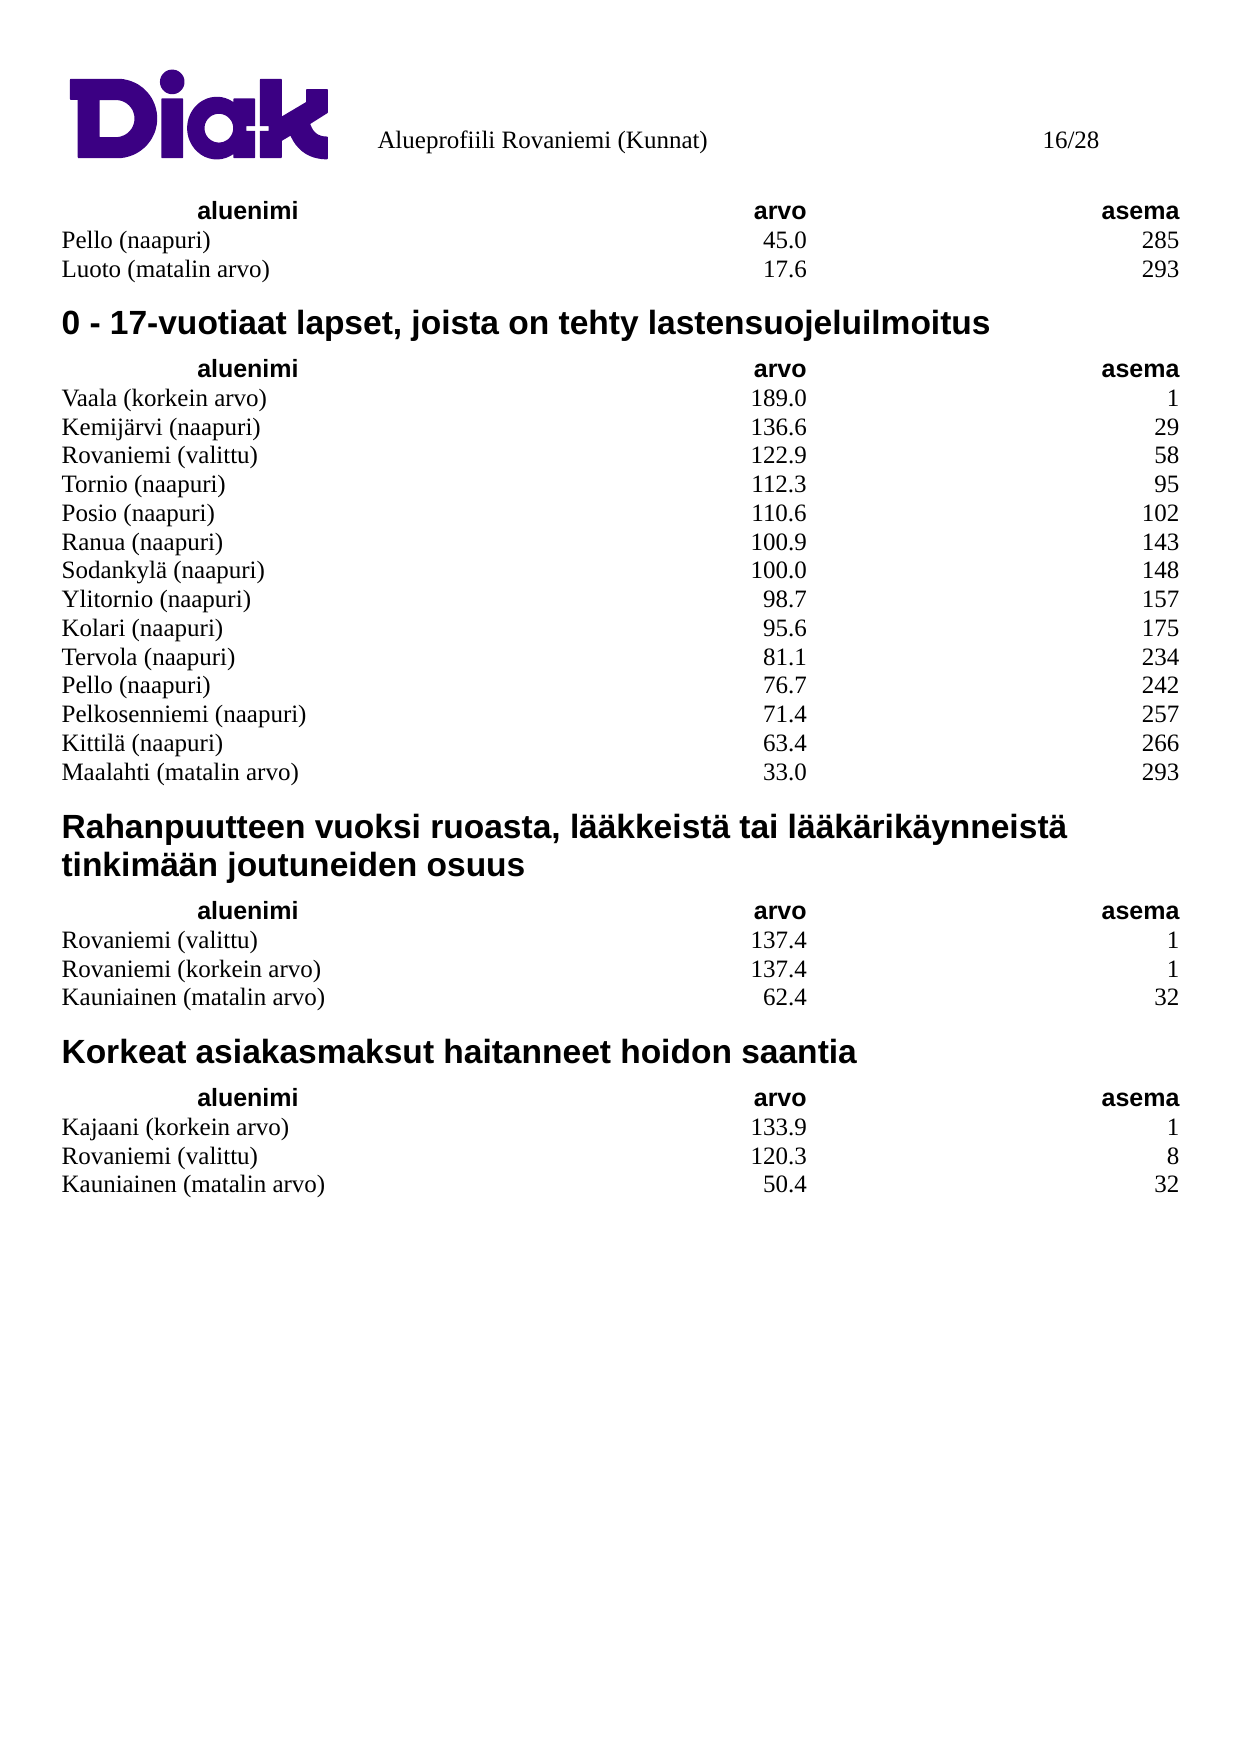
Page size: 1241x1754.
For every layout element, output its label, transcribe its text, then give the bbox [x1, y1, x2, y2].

table_cell Rovaniemi (valittu) [61, 441, 434, 469]
table_cell Kauniainen (matalin arvo) [61, 983, 434, 1011]
table_cell 266 [806, 728, 1179, 757]
table_cell 242 [806, 671, 1179, 699]
table_cell 189.0 [434, 383, 806, 412]
table_cell Pello (naapuri) [61, 671, 434, 699]
table_cell Ylitornio (naapuri) [61, 584, 434, 613]
table_header arvo [434, 196, 806, 225]
table_cell Sodankylä (naapuri) [61, 556, 434, 584]
table_cell 148 [806, 556, 1179, 584]
table_cell Vaala (korkein arvo) [61, 383, 434, 412]
table_header arvo [434, 896, 806, 925]
table_cell Luoto (matalin arvo) [61, 254, 434, 282]
table_cell 95.6 [434, 613, 806, 642]
table_header arvo [434, 1083, 806, 1112]
table_cell 1 [806, 954, 1179, 982]
table_cell 32 [806, 1170, 1179, 1198]
table_cell 71.4 [434, 699, 806, 728]
table_cell 157 [806, 584, 1179, 613]
table_header arvo [434, 354, 806, 383]
table_cell 285 [806, 225, 1179, 254]
subtitle Rahanpuutteen vuoksi ruoasta, lääkkeistä tai lääkärikäynneistä tinkimään joutuneiden osuus [61, 806, 1179, 884]
table_cell 63.4 [434, 728, 806, 757]
table_cell 81.1 [434, 642, 806, 671]
table_header aluenimi [61, 196, 434, 225]
table_cell Kittilä (naapuri) [61, 728, 434, 757]
table_cell 257 [806, 699, 1179, 728]
table_cell Tornio (naapuri) [61, 469, 434, 498]
table_cell 110.6 [434, 498, 806, 527]
table_cell 1 [806, 925, 1179, 954]
table_cell 293 [806, 254, 1179, 282]
table_header aluenimi [61, 1083, 434, 1112]
table_cell Posio (naapuri) [61, 498, 434, 527]
table_cell Rovaniemi (valittu) [61, 925, 434, 954]
table_header aluenimi [61, 354, 434, 383]
table_cell Rovaniemi (korkein arvo) [61, 954, 434, 982]
table_cell 143 [806, 527, 1179, 556]
table_cell 62.4 [434, 983, 806, 1011]
table_cell Kemijärvi (naapuri) [61, 412, 434, 441]
table_cell Pello (naapuri) [61, 225, 434, 254]
table_cell 1 [806, 383, 1179, 412]
table_cell 45.0 [434, 225, 806, 254]
table_cell Kolari (naapuri) [61, 613, 434, 642]
table_cell 137.4 [434, 925, 806, 954]
subtitle Korkeat asiakasmaksut haitanneet hoidon saantia [61, 1032, 1179, 1071]
table_cell Ranua (naapuri) [61, 527, 434, 556]
table_header aluenimi [61, 896, 434, 925]
table_cell 136.6 [434, 412, 806, 441]
table_cell 98.7 [434, 584, 806, 613]
table_cell Rovaniemi (valittu) [61, 1141, 434, 1169]
table_cell 100.0 [434, 556, 806, 584]
table_cell Kajaani (korkein arvo) [61, 1112, 434, 1141]
table_cell 133.9 [434, 1112, 806, 1141]
table_cell Kauniainen (matalin arvo) [61, 1170, 434, 1198]
table_cell 102 [806, 498, 1179, 527]
table_cell 50.4 [434, 1170, 806, 1198]
table_cell 293 [806, 757, 1179, 786]
subtitle 0 - 17-vuotiaat lapset, joista on tehty lastensuojeluilmoitus [61, 303, 1179, 342]
table_cell Maalahti (matalin arvo) [61, 757, 434, 786]
table_cell 17.6 [434, 254, 806, 282]
table_cell 33.0 [434, 757, 806, 786]
table_header asema [806, 354, 1179, 383]
table_cell 112.3 [434, 469, 806, 498]
table_cell 8 [806, 1141, 1179, 1169]
table_cell 32 [806, 983, 1179, 1011]
table_header asema [806, 1083, 1179, 1112]
table_cell 29 [806, 412, 1179, 441]
table_cell 58 [806, 441, 1179, 469]
table_cell 234 [806, 642, 1179, 671]
table_cell Pelkosenniemi (naapuri) [61, 699, 434, 728]
table_cell 100.9 [434, 527, 806, 556]
table_cell 95 [806, 469, 1179, 498]
table_header asema [806, 196, 1179, 225]
table_cell 137.4 [434, 954, 806, 982]
table_cell 76.7 [434, 671, 806, 699]
table_cell 1 [806, 1112, 1179, 1141]
table_cell Tervola (naapuri) [61, 642, 434, 671]
table_cell 120.3 [434, 1141, 806, 1169]
table_cell 122.9 [434, 441, 806, 469]
table_header asema [806, 896, 1179, 925]
table_cell 175 [806, 613, 1179, 642]
